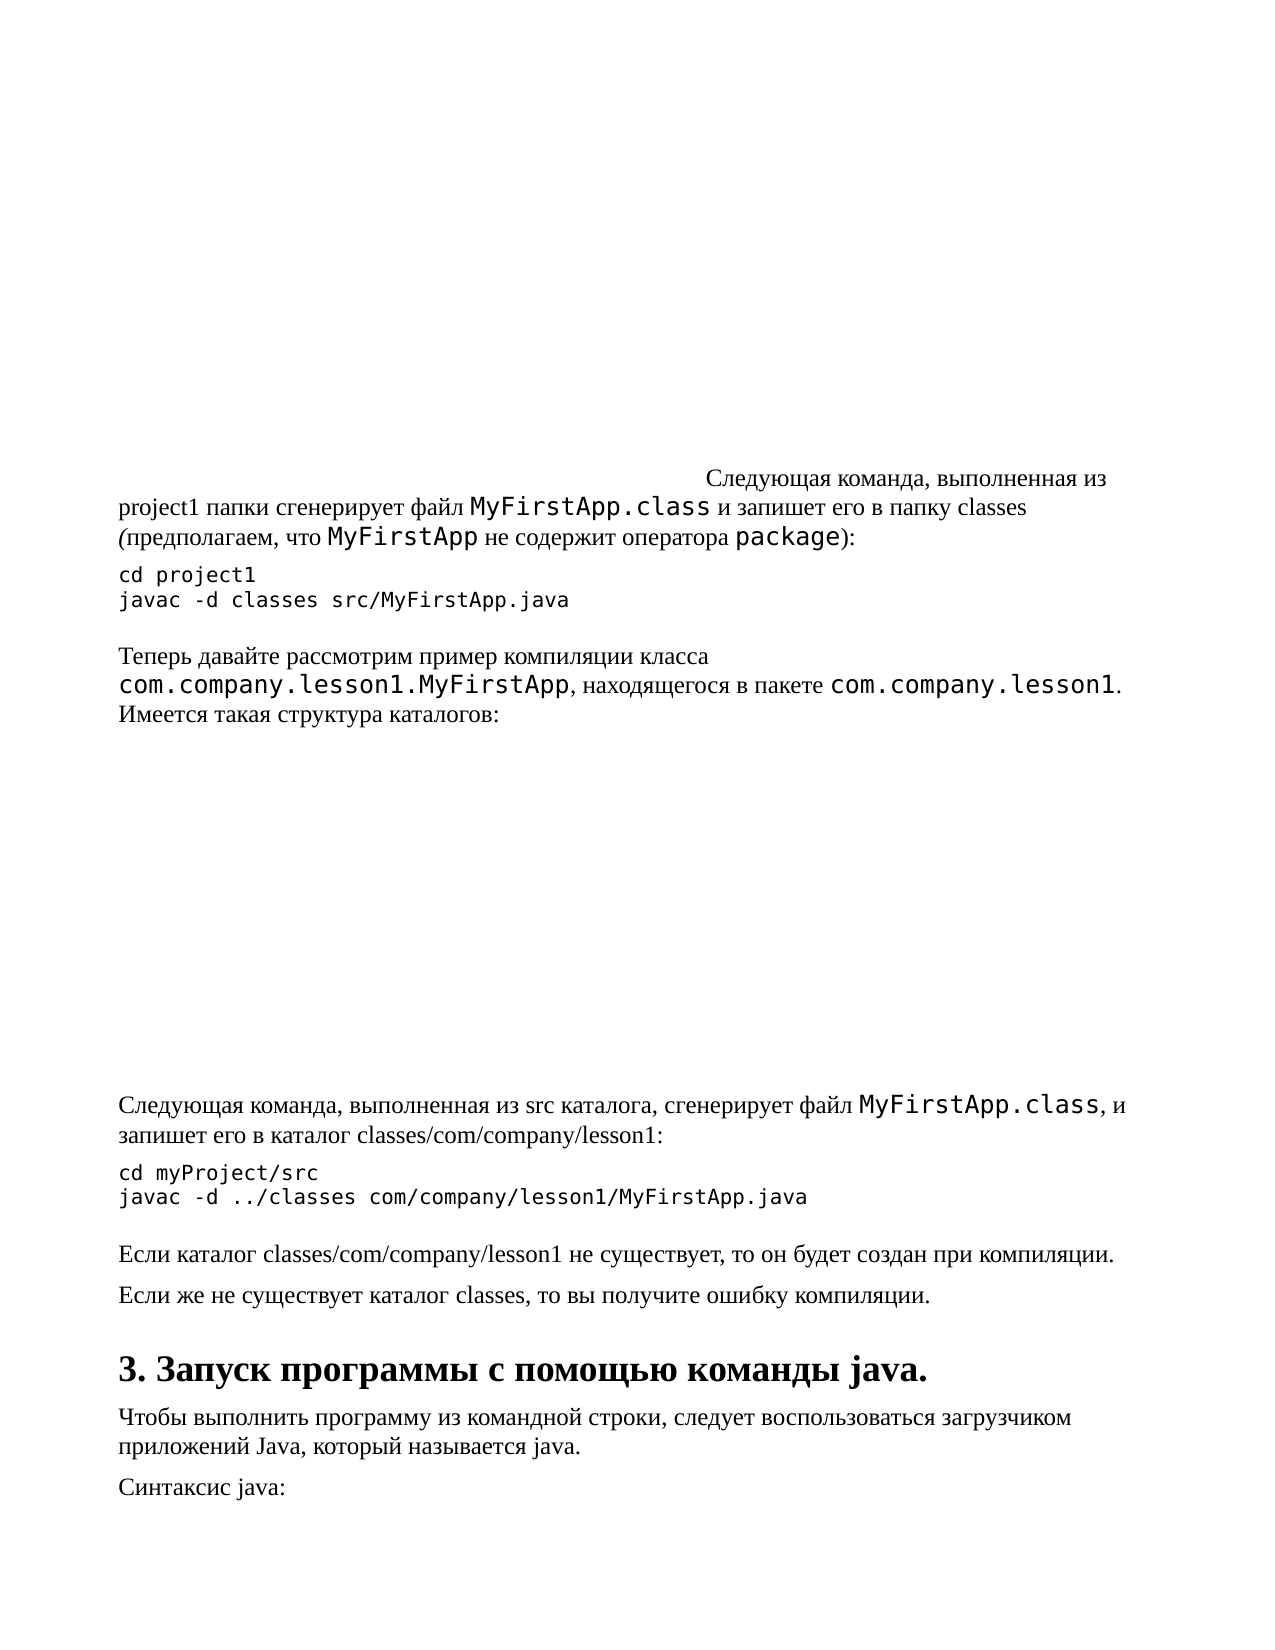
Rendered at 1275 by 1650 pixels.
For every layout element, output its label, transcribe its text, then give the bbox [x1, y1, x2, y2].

text Следующая команда, выполненная из project1 папки сгенерирует файл MyFirstApp.class и запишет его в папку classes (предполагаем, что MyFirstApp не содержит оператора package): [118, 118, 1157, 551]
text Если же не существует каталог classes, то вы получите ошибку компиляции. [118, 1280, 1157, 1309]
text Следующая команда, выполненная из src каталога, сгенерирует файл MyFirstApp.class, и запишет его в каталог classes/com/company/lesson1: [118, 1091, 1157, 1149]
text javac -d ../classes com/company/lesson1/MyFirstApp.java [118, 1185, 1157, 1210]
text javac -d classes src/MyFirstApp.java [118, 588, 1157, 612]
subtitle 3. Запуск программы с помощью команды java. [118, 1347, 1157, 1390]
text cd myProject/src [118, 1161, 1157, 1185]
text Синтаксис java: [118, 1472, 1157, 1501]
text Чтобы выполнить программу из командной строки, следует воспользоваться загрузчиком приложений Jаvа, который называется java. [118, 1402, 1157, 1460]
text Если каталог classes/com/company/lesson1 не существует, то он будет создан при компиляции. [118, 1239, 1157, 1268]
text cd project1 [118, 563, 1157, 588]
text Теперь давайте рассмотрим пример компиляции класса com.company.lesson1.MyFirstApp, находящегося в пакете com.company.lesson1. Имеется такая структура каталогов: [118, 641, 1157, 728]
